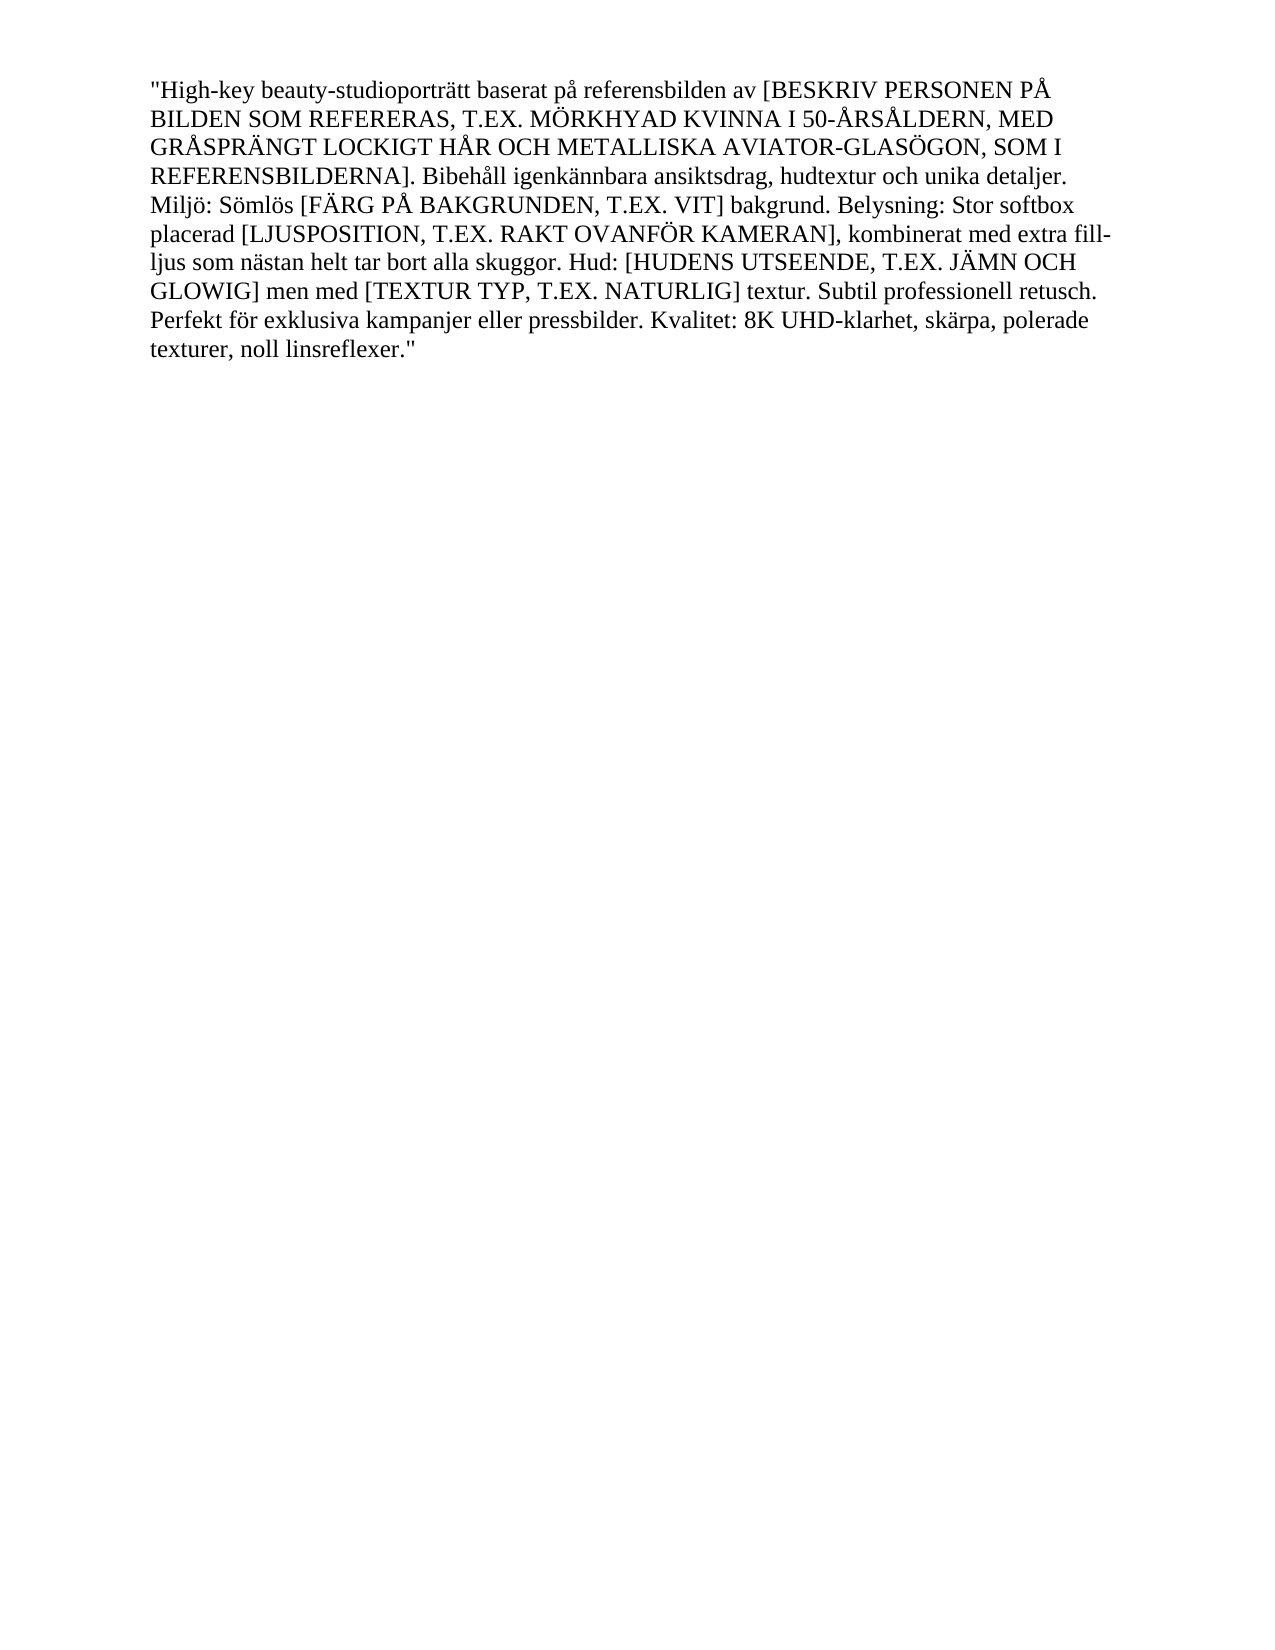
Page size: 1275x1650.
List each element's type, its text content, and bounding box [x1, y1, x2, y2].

text "High-key beauty-studioporträtt baserat på referensbilden av [BESKRIV PERSONEN PÅ BILDEN SOM REFERERAS, T.EX. MÖRKHYAD KVINNA I 50-ÅRSÅLDERN, MED GRÅSPRÄNGT LOCKIGT HÅR OCH METALLISKA AVIATOR-GLASÖGON, SOM I REFERENSBILDERNA]. Bibehåll igenkännbara ansiktsdrag, hudtextur och unika detaljer. Miljö: Sömlös [FÄRG PÅ BAKGRUNDEN, T.EX. VIT] bakgrund. Belysning: Stor softbox placerad [LJUSPOSITION, T.EX. RAKT OVANFÖR KAMERAN], kombinerat med extra fill-ljus som nästan helt tar bort alla skuggor. Hud: [HUDENS UTSEENDE, T.EX. JÄMN OCH GLOWIG] men med [TEXTUR TYP, T.EX. NATURLIG] textur. Subtil professionell retusch. Perfekt för exklusiva kampanjer eller pressbilder. Kvalitet: 8K UHD-klarhet, skärpa, polerade texturer, noll linsreflexer." [150, 75, 1125, 362]
